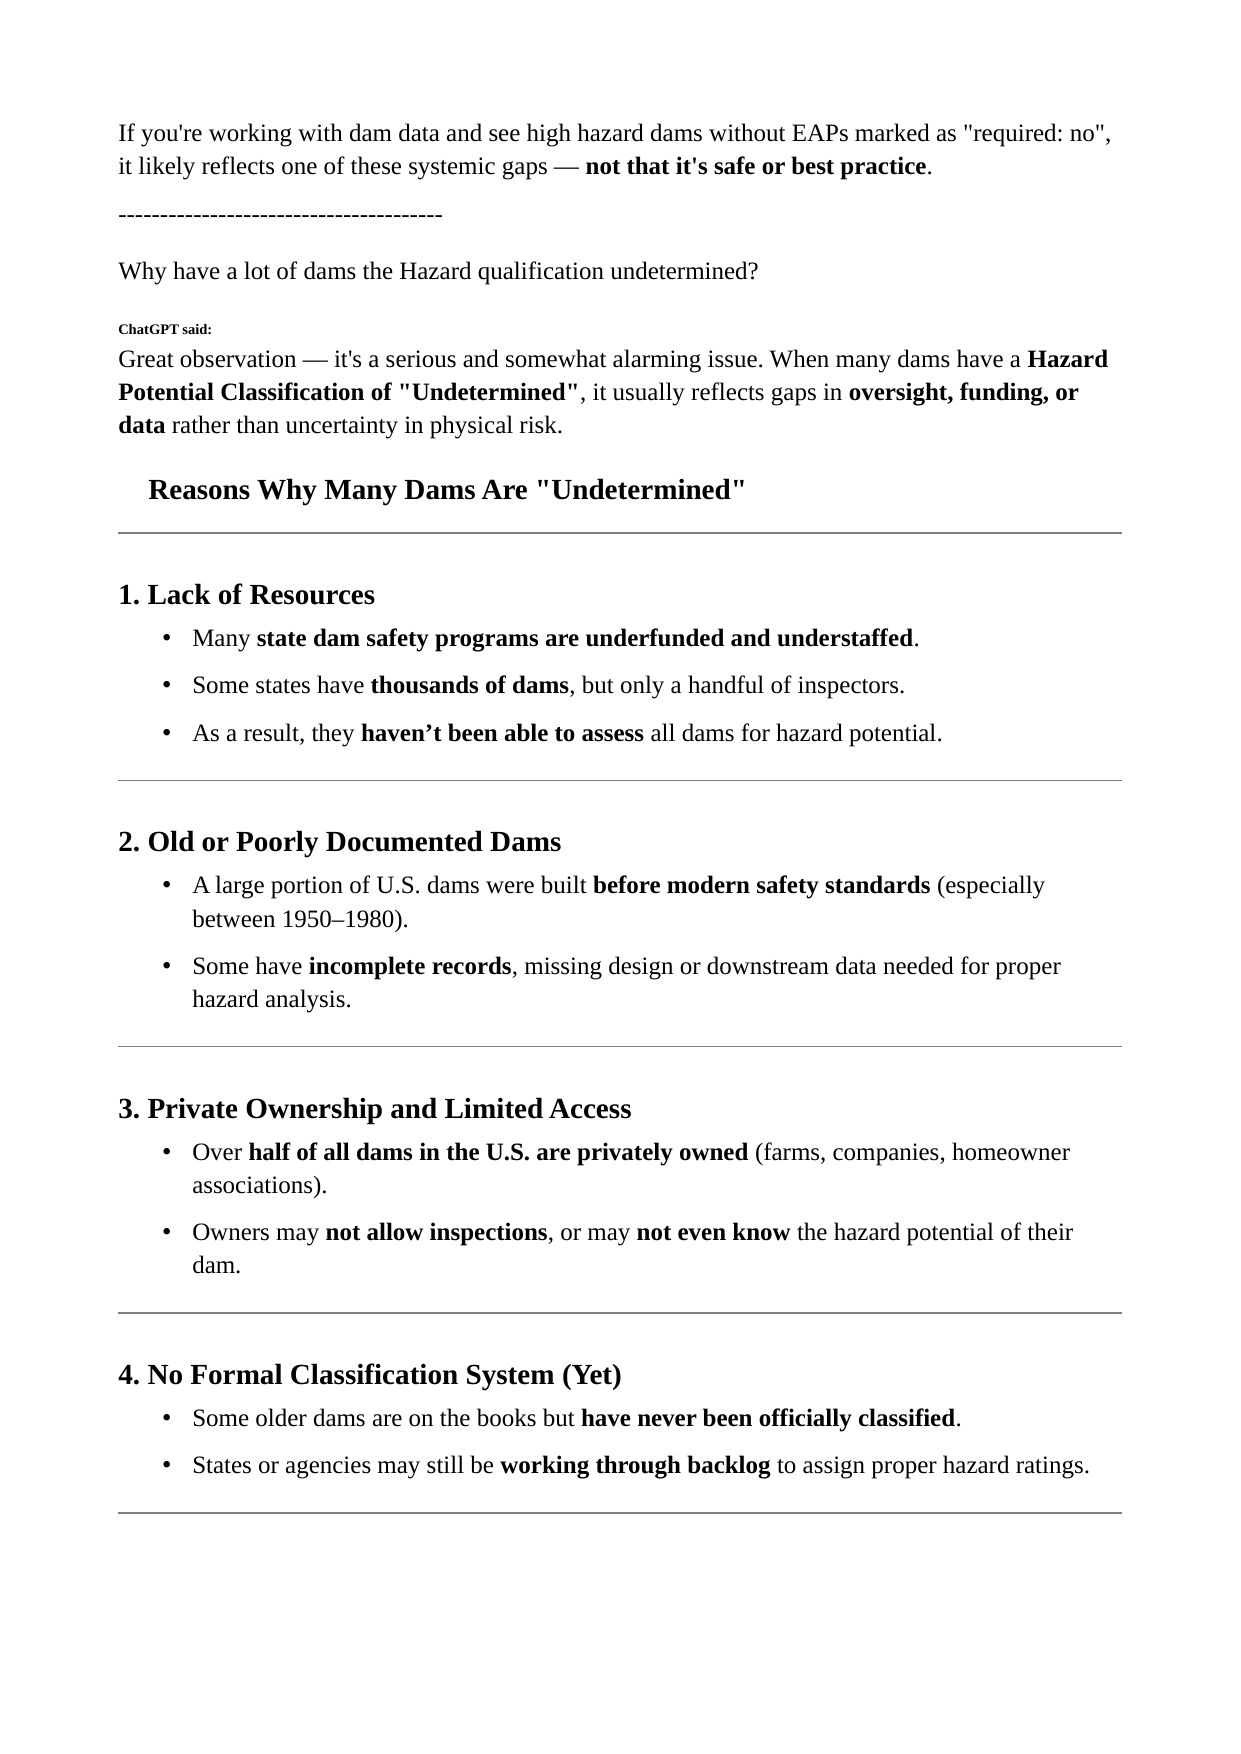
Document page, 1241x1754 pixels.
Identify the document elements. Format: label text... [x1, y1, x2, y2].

list As a result, they haven’t been able to assess all dams for hazard potential. [162, 718, 1122, 747]
list Some older dams are on the books but have never been officially classified. [162, 1403, 1122, 1432]
list Some states have thousands of dams, but only a handful of inspectors. [162, 671, 1122, 699]
text Why have a lot of dams the Hazard qualification undetermined? [118, 256, 1122, 285]
list Many state dam safety programs are underfunded and understaffed. [162, 623, 1122, 652]
subtitle 🛑 Reasons Why Many Dams Are "Undetermined" [118, 472, 1122, 506]
text Great observation — it's a serious and somewhat alarming issue. When many dams have a Hazard Potential Classification of "Undetermined", it usually reflects gaps in oversight, funding, or data rather than uncertainty in physical risk. [118, 344, 1122, 438]
list Some have incomplete records, missing design or downstream data needed for proper hazard analysis. [162, 951, 1122, 1013]
subtitle ChatGPT said: [118, 321, 1122, 337]
subtitle 4. No Formal Classification System (Yet) [118, 1357, 1122, 1390]
subtitle 1. Lack of Resources [118, 577, 1122, 610]
subtitle 3. Private Ownership and Limited Access [118, 1091, 1122, 1124]
text If you're working with dam data and see high hazard dams without EAPs marked as "required: no", it likely reflects one of these systemic gaps — not that it's safe or best practice. [118, 118, 1122, 180]
list States or agencies may still be working through backlog to assign proper hazard ratings. [162, 1451, 1122, 1479]
subtitle 2. Old or Poorly Documented Dams [118, 824, 1122, 858]
list A large portion of U.S. dams were built before modern safety standards (especially between 1950–1980). [162, 871, 1122, 932]
list Owners may not allow inspections, or may not even know the hazard potential of their dam. [162, 1217, 1122, 1279]
text --------------------------------------- [118, 199, 1122, 227]
list Over half of all dams in the U.S. are privately owned (farms, companies, homeowner associations). [162, 1137, 1122, 1198]
